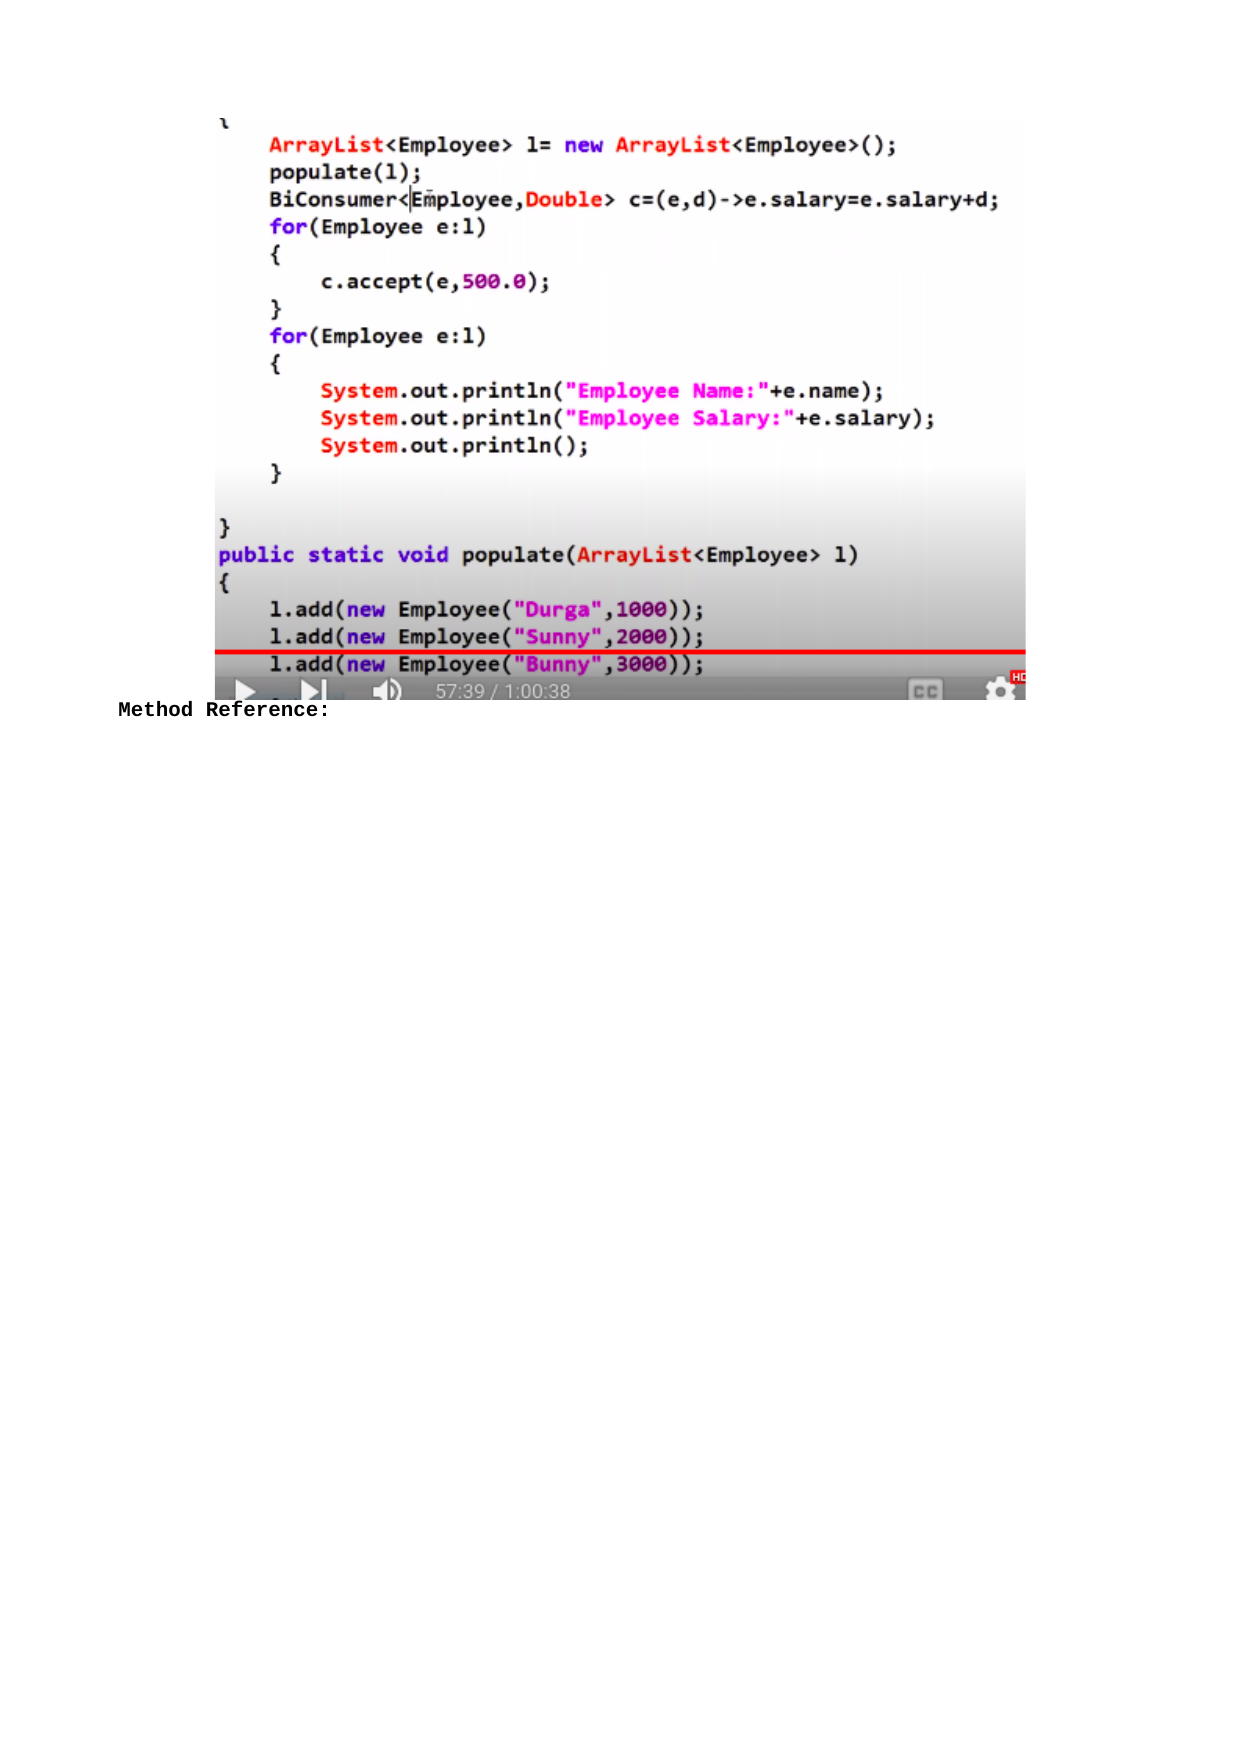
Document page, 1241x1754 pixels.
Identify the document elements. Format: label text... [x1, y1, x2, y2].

picture [214, 118, 1026, 700]
text Method Reference: [118, 118, 1122, 723]
